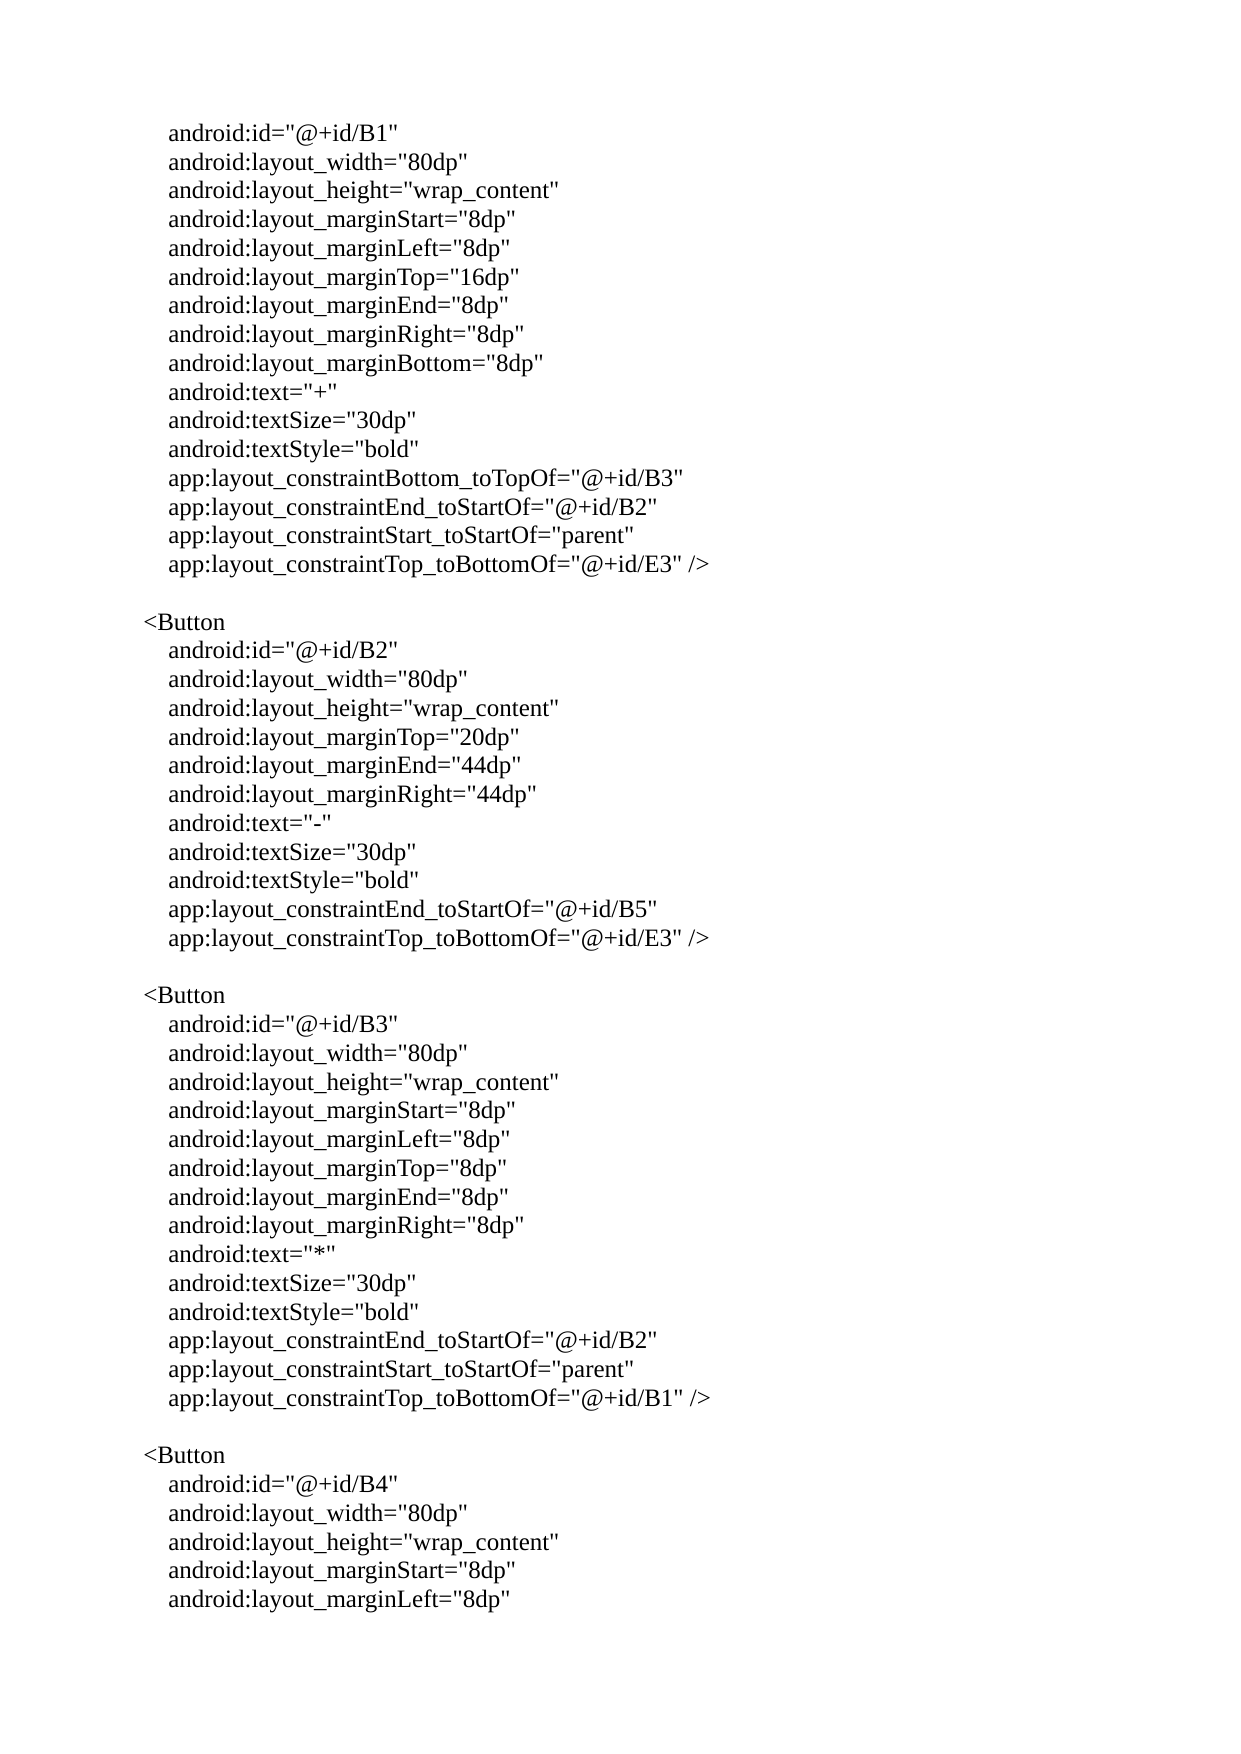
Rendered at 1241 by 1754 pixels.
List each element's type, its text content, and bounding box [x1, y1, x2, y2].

text <Button [118, 607, 1122, 636]
text app:layout_constraintTop_toBottomOf="@+id/E3" /> [118, 923, 1122, 952]
text android:layout_marginTop="16dp" [118, 262, 1122, 291]
text android:layout_width="80dp" [118, 1038, 1122, 1067]
text android:id="@+id/B4" [118, 1469, 1122, 1498]
text android:textSize="30dp" [118, 837, 1122, 866]
text app:layout_constraintEnd_toStartOf="@+id/B5" [118, 894, 1122, 923]
text app:layout_constraintTop_toBottomOf="@+id/B1" /> [118, 1383, 1122, 1412]
text android:layout_marginRight="8dp" [118, 319, 1122, 348]
text app:layout_constraintBottom_toTopOf="@+id/B3" [118, 463, 1122, 492]
text android:textSize="30dp" [118, 1268, 1122, 1297]
text android:text="*" [118, 1239, 1122, 1268]
text android:id="@+id/B1" [118, 118, 1122, 147]
text <Button [118, 1441, 1122, 1469]
text app:layout_constraintTop_toBottomOf="@+id/E3" /> [118, 549, 1122, 578]
text <Button [118, 981, 1122, 1009]
text android:layout_marginBottom="8dp" [118, 348, 1122, 377]
text android:layout_marginEnd="44dp" [118, 751, 1122, 779]
text android:layout_marginTop="20dp" [118, 722, 1122, 751]
text android:textSize="30dp" [118, 406, 1122, 434]
text android:id="@+id/B3" [118, 1009, 1122, 1038]
text android:id="@+id/B2" [118, 636, 1122, 664]
text android:layout_marginEnd="8dp" [118, 291, 1122, 319]
text android:text="+" [118, 377, 1122, 406]
text android:layout_height="wrap_content" [118, 693, 1122, 722]
text android:layout_marginRight="44dp" [118, 779, 1122, 808]
text android:layout_height="wrap_content" [118, 176, 1122, 204]
text app:layout_constraintStart_toStartOf="parent" [118, 521, 1122, 549]
text android:layout_marginRight="8dp" [118, 1211, 1122, 1239]
text android:layout_marginStart="8dp" [118, 204, 1122, 233]
text app:layout_constraintStart_toStartOf="parent" [118, 1354, 1122, 1383]
text android:layout_marginEnd="8dp" [118, 1182, 1122, 1211]
text android:layout_marginLeft="8dp" [118, 233, 1122, 262]
text android:textStyle="bold" [118, 866, 1122, 894]
text android:textStyle="bold" [118, 1297, 1122, 1326]
text android:layout_height="wrap_content" [118, 1067, 1122, 1096]
text android:layout_width="80dp" [118, 1498, 1122, 1527]
text android:textStyle="bold" [118, 434, 1122, 463]
text app:layout_constraintEnd_toStartOf="@+id/B2" [118, 492, 1122, 521]
text android:layout_width="80dp" [118, 664, 1122, 693]
text android:layout_marginLeft="8dp" [118, 1584, 1122, 1613]
text android:layout_width="80dp" [118, 147, 1122, 176]
text app:layout_constraintEnd_toStartOf="@+id/B2" [118, 1326, 1122, 1354]
text android:layout_marginTop="8dp" [118, 1153, 1122, 1182]
text android:layout_marginStart="8dp" [118, 1096, 1122, 1124]
text android:layout_height="wrap_content" [118, 1527, 1122, 1556]
text android:layout_marginLeft="8dp" [118, 1124, 1122, 1153]
text android:layout_marginStart="8dp" [118, 1556, 1122, 1584]
text android:text="-" [118, 808, 1122, 837]
